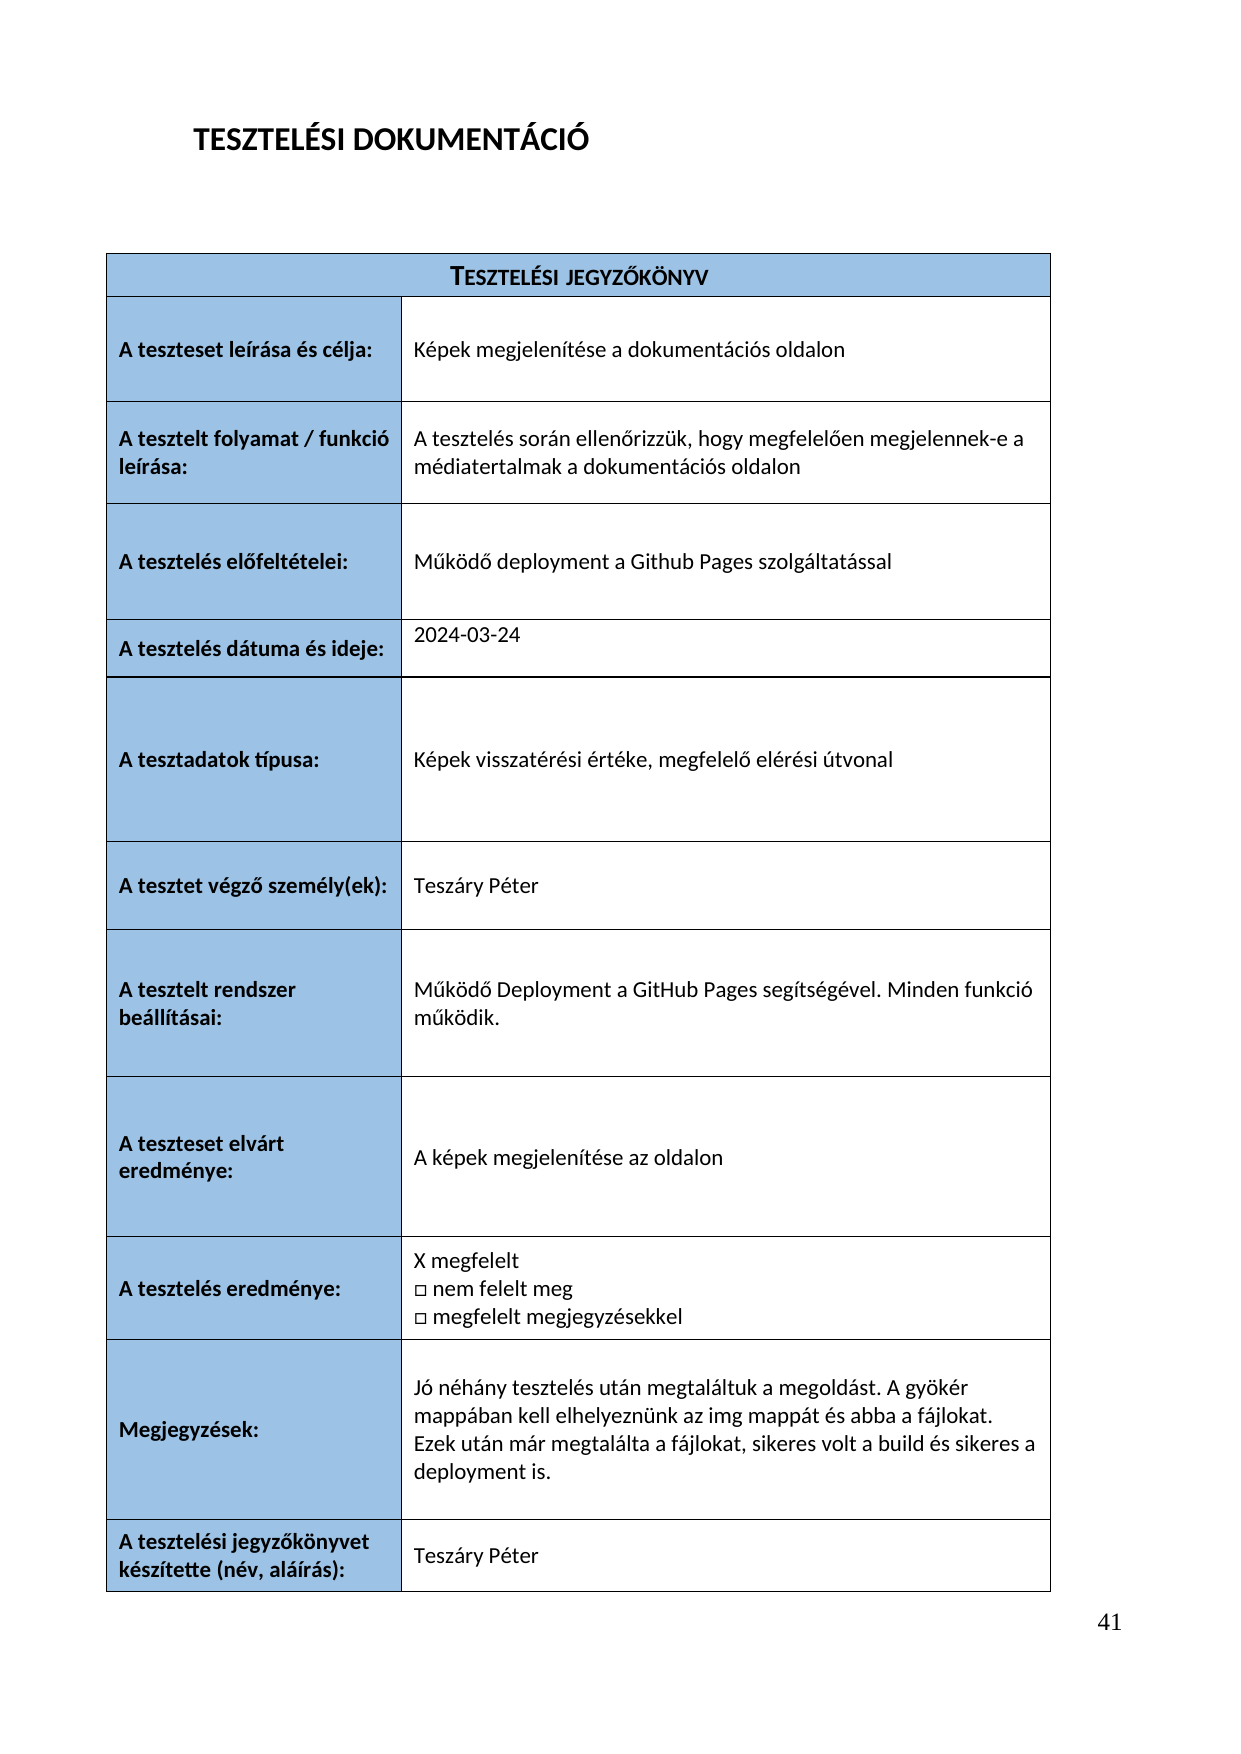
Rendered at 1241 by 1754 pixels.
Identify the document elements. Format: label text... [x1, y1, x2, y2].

table_cell A teszteset leírása és célja: [107, 297, 401, 401]
table_cell Működő Deployment a GitHub Pages segítségével. Minden funkció működik. [402, 930, 1050, 1076]
table_cell Teszáry Péter [402, 842, 1050, 929]
table_cell A tesztelés eredménye: [107, 1237, 401, 1339]
table_cell A teszteset elvárt eredménye: [107, 1077, 401, 1236]
table_cell A tesztelt folyamat / funkció leírása: [107, 402, 401, 503]
table_cell A tesztelés során ellenőrizzük, hogy megfelelően megjelennek-e a médiatertalmak a dokumentációs oldalon [402, 402, 1050, 503]
table_cell A tesztelési jegyzőkönyvet készítette (név, aláírás): [107, 1520, 401, 1591]
subtitle TESZTELÉSI DOKUMENTÁCIÓ [118, 118, 1122, 159]
table_cell A tesztelés dátuma és ideje: [107, 620, 401, 676]
table_cell A tesztadatok típusa: [107, 678, 401, 841]
table_cell Jó néhány tesztelés után megtaláltuk a megoldást. A gyökér mappában kell elhelyeznünk az img mappát és abba a fájlokat. Ezek után már megtalálta a fájlokat, sikeres volt a build és sikeres a deployment is. [402, 1340, 1050, 1519]
table_cell A tesztet végző személy(ek): [107, 842, 401, 929]
table_cell A képek megjelenítése az oldalon [402, 1077, 1050, 1236]
table_cell Képek megjelenítése a dokumentációs oldalon [402, 297, 1050, 401]
table_header Tesztelési jegyzőkönyv [107, 254, 1050, 296]
table_cell Működő deployment a Github Pages szolgáltatással [402, 504, 1050, 619]
table_cell A tesztelt rendszer beállításai: [107, 930, 401, 1076]
table_cell 2024-03-24 [402, 620, 1050, 676]
table_cell A tesztelés előfeltételei: [107, 504, 401, 619]
table_cell Megjegyzések: [107, 1340, 401, 1519]
table_cell X megfelelt □ nem felelt meg □ megfelelt megjegyzésekkel [402, 1237, 1050, 1339]
table_cell Teszáry Péter [402, 1520, 1050, 1591]
table_cell Képek visszatérési értéke, megfelelő elérési útvonal [402, 678, 1050, 841]
